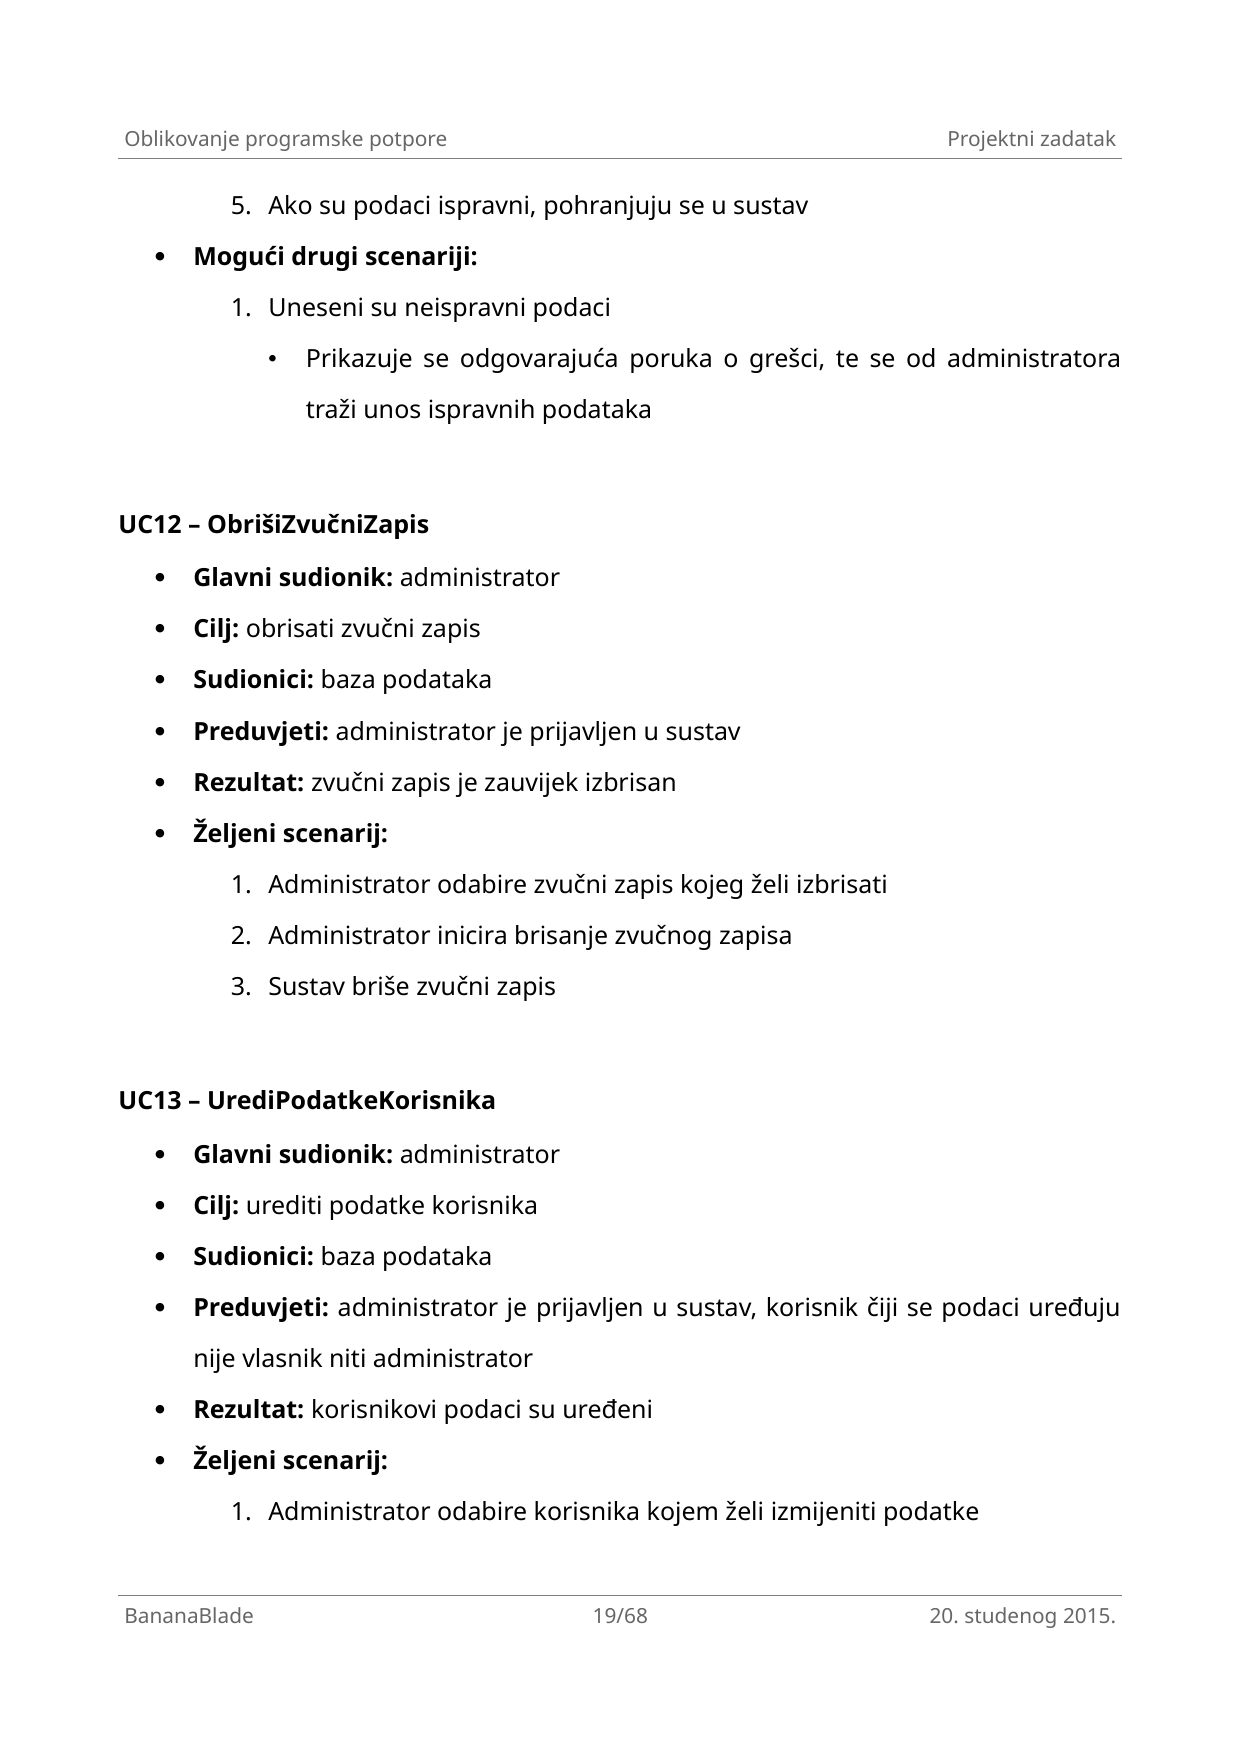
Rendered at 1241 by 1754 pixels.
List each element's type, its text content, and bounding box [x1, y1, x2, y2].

list Preduvjeti: administrator je prijavljen u sustav [156, 713, 1122, 747]
list Prikazuje se odgovarajuća poruka o grešci, te se od administratora traži unos ispravnih podataka [268, 341, 1122, 426]
list Željeni scenarij: [156, 815, 1122, 849]
list Rezultat: zvučni zapis je zauvijek izbrisan [156, 764, 1122, 798]
list Rezultat: korisnikovi podaci su uređeni [156, 1392, 1122, 1426]
list Sustav briše zvučni zapis [231, 968, 1122, 1002]
list Ako su podaci ispravni, pohranjuju se u sustav [231, 188, 1122, 222]
list Administrator odabire korisnika kojem želi izmijeniti podatke [231, 1494, 1122, 1528]
list Mogući drugi scenariji: [156, 239, 1122, 273]
list Cilj: urediti podatke korisnika [156, 1187, 1122, 1221]
list Cilj: obrisati zvučni zapis [156, 611, 1122, 645]
subtitle UC12 – ObrišiZvučniZapis [118, 507, 1122, 541]
list Glavni sudionik: administrator [156, 1136, 1122, 1170]
subtitle UC13 – UrediPodatkeKorisnika [118, 1083, 1122, 1117]
list Sudionici: baza podataka [156, 1238, 1122, 1272]
list Uneseni su neispravni podaci [231, 290, 1122, 324]
list Glavni sudionik: administrator [156, 560, 1122, 594]
list Preduvjeti: administrator je prijavljen u sustav, korisnik čiji se podaci uređuju nije vlasnik niti administrator [156, 1289, 1122, 1374]
list Administrator inicira brisanje zvučnog zapisa [231, 917, 1122, 951]
list Željeni scenarij: [156, 1443, 1122, 1477]
list Sudionici: baza podataka [156, 662, 1122, 696]
list Administrator odabire zvučni zapis kojeg želi izbrisati [231, 866, 1122, 900]
